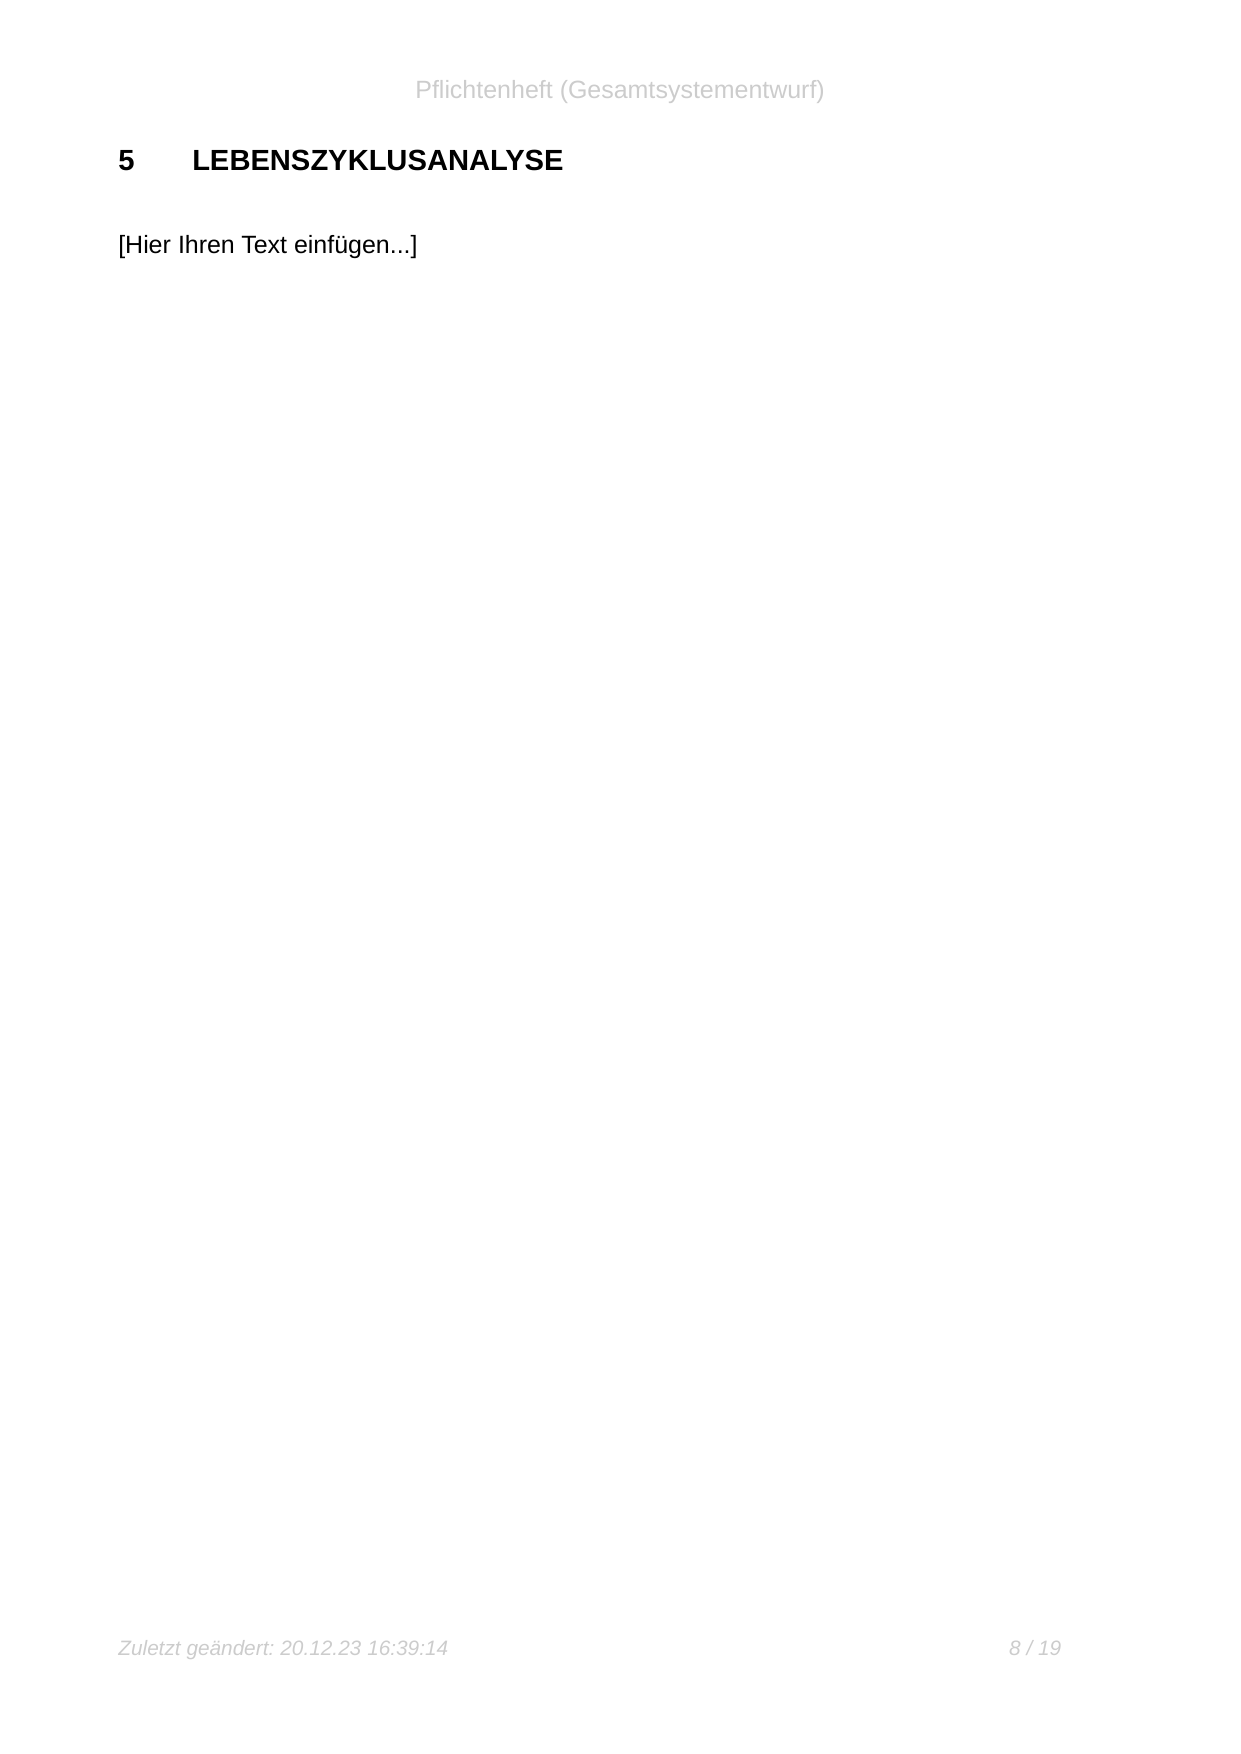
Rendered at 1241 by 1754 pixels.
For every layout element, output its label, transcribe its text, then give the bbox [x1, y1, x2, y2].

text [Hier Ihren Text einfügen...] [118, 230, 1122, 259]
subtitle Lebenszyklusanalyse [118, 143, 1122, 177]
